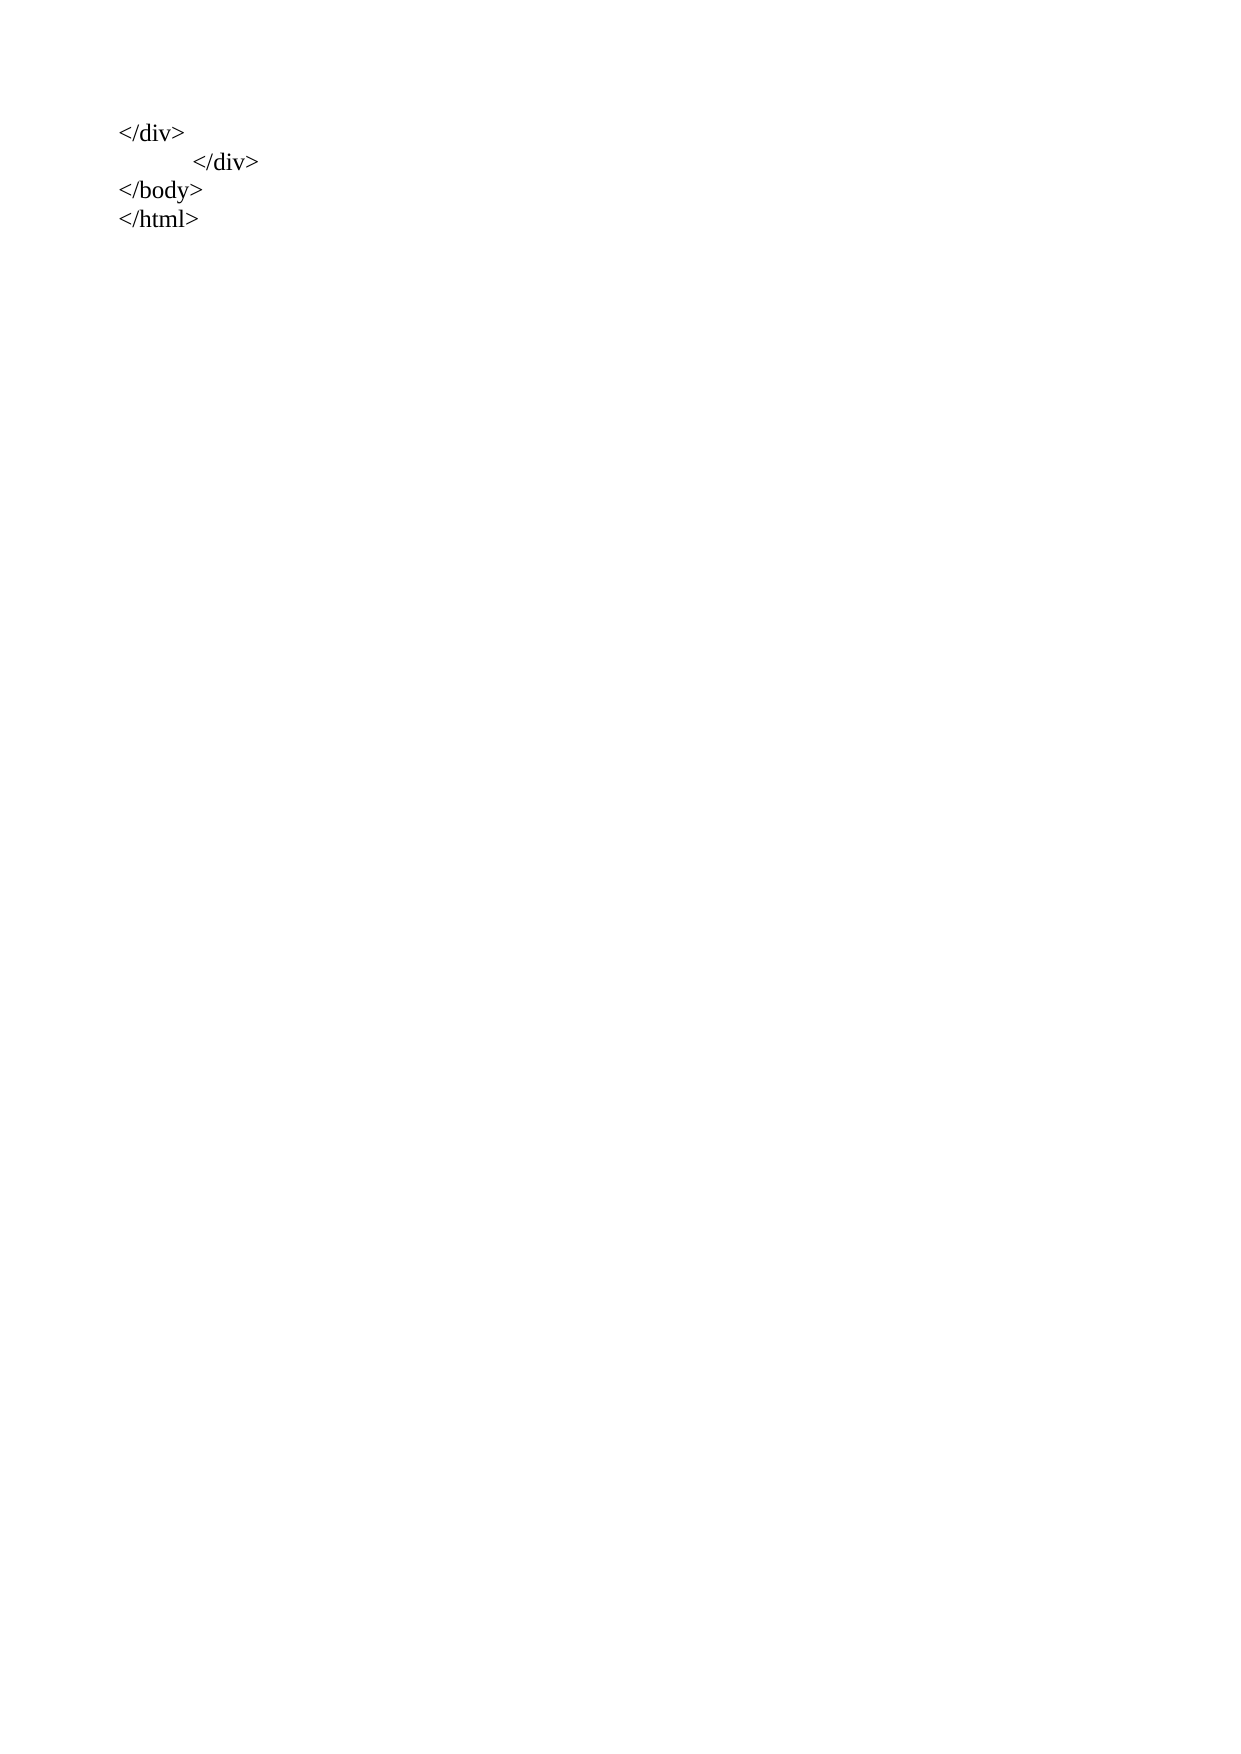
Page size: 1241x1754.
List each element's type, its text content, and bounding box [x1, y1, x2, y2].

text </div> </div> </body> </html> [118, 118, 1122, 262]
